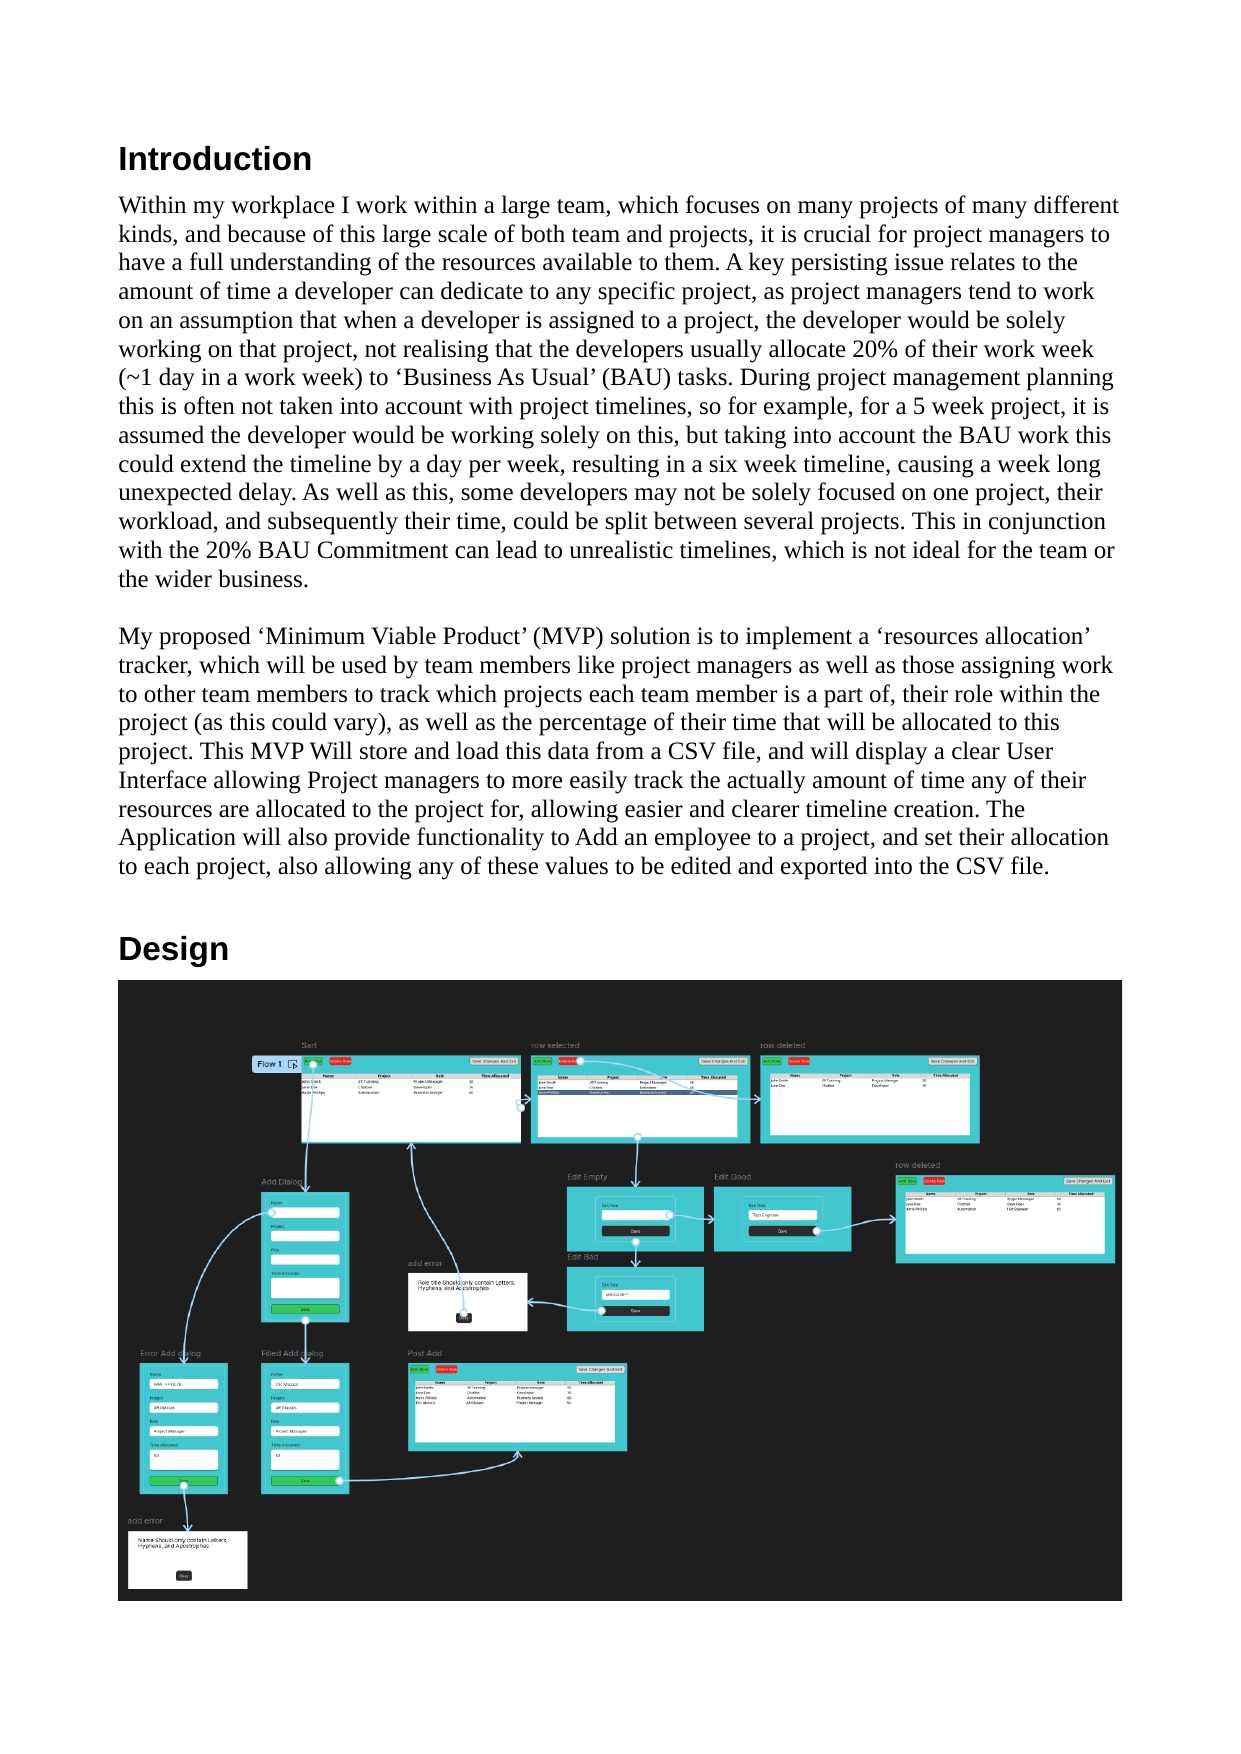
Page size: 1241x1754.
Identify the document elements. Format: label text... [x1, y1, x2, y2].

picture [118, 980, 1123, 1601]
text My proposed ‘Minimum Viable Product’ (MVP) solution is to implement a ‘resources allocation’ tracker, which will be used by team members like project managers as well as those assigning work to other team members to track which projects each team member is a part of, their role within the project (as this could vary), as well as the percentage of their time that will be allocated to this project. This MVP Will store and load this data from a CSV file, and will display a clear User Interface allowing Project managers to more easily track the actually amount of time any of their resources are allocated to the project for, allowing easier and clearer timeline creation. The Application will also provide functionality to Add an employee to a project, and set their allocation to each project, also allowing any of these values to be edited and exported into the CSV file. [118, 621, 1122, 880]
subtitle Introduction [118, 139, 1122, 177]
subtitle Design [118, 929, 1122, 968]
text Within my workplace I work within a large team, which focuses on many projects of many different kinds, and because of this large scale of both team and projects, it is crucial for project managers to have a full understanding of the resources available to them. A key persisting issue relates to the amount of time a developer can dedicate to any specific project, as project managers tend to work on an assumption that when a developer is assigned to a project, the developer would be solely working on that project, not realising that the developers usually allocate 20% of their work week (~1 day in a work week) to ‘Business As Usual’ (BAU) tasks. During project management planning this is often not taken into account with project timelines, so for example, for a 5 week project, it is assumed the developer would be working solely on this, but taking into account the BAU work this could extend the timeline by a day per week, resulting in a six week timeline, causing a week long unexpected delay. As well as this, some developers may not be solely focused on one project, their workload, and subsequently their time, could be split between several projects. This in conjunction with the 20% BAU Commitment can lead to unrealistic timelines, which is not ideal for the team or the wider business. [118, 190, 1122, 592]
